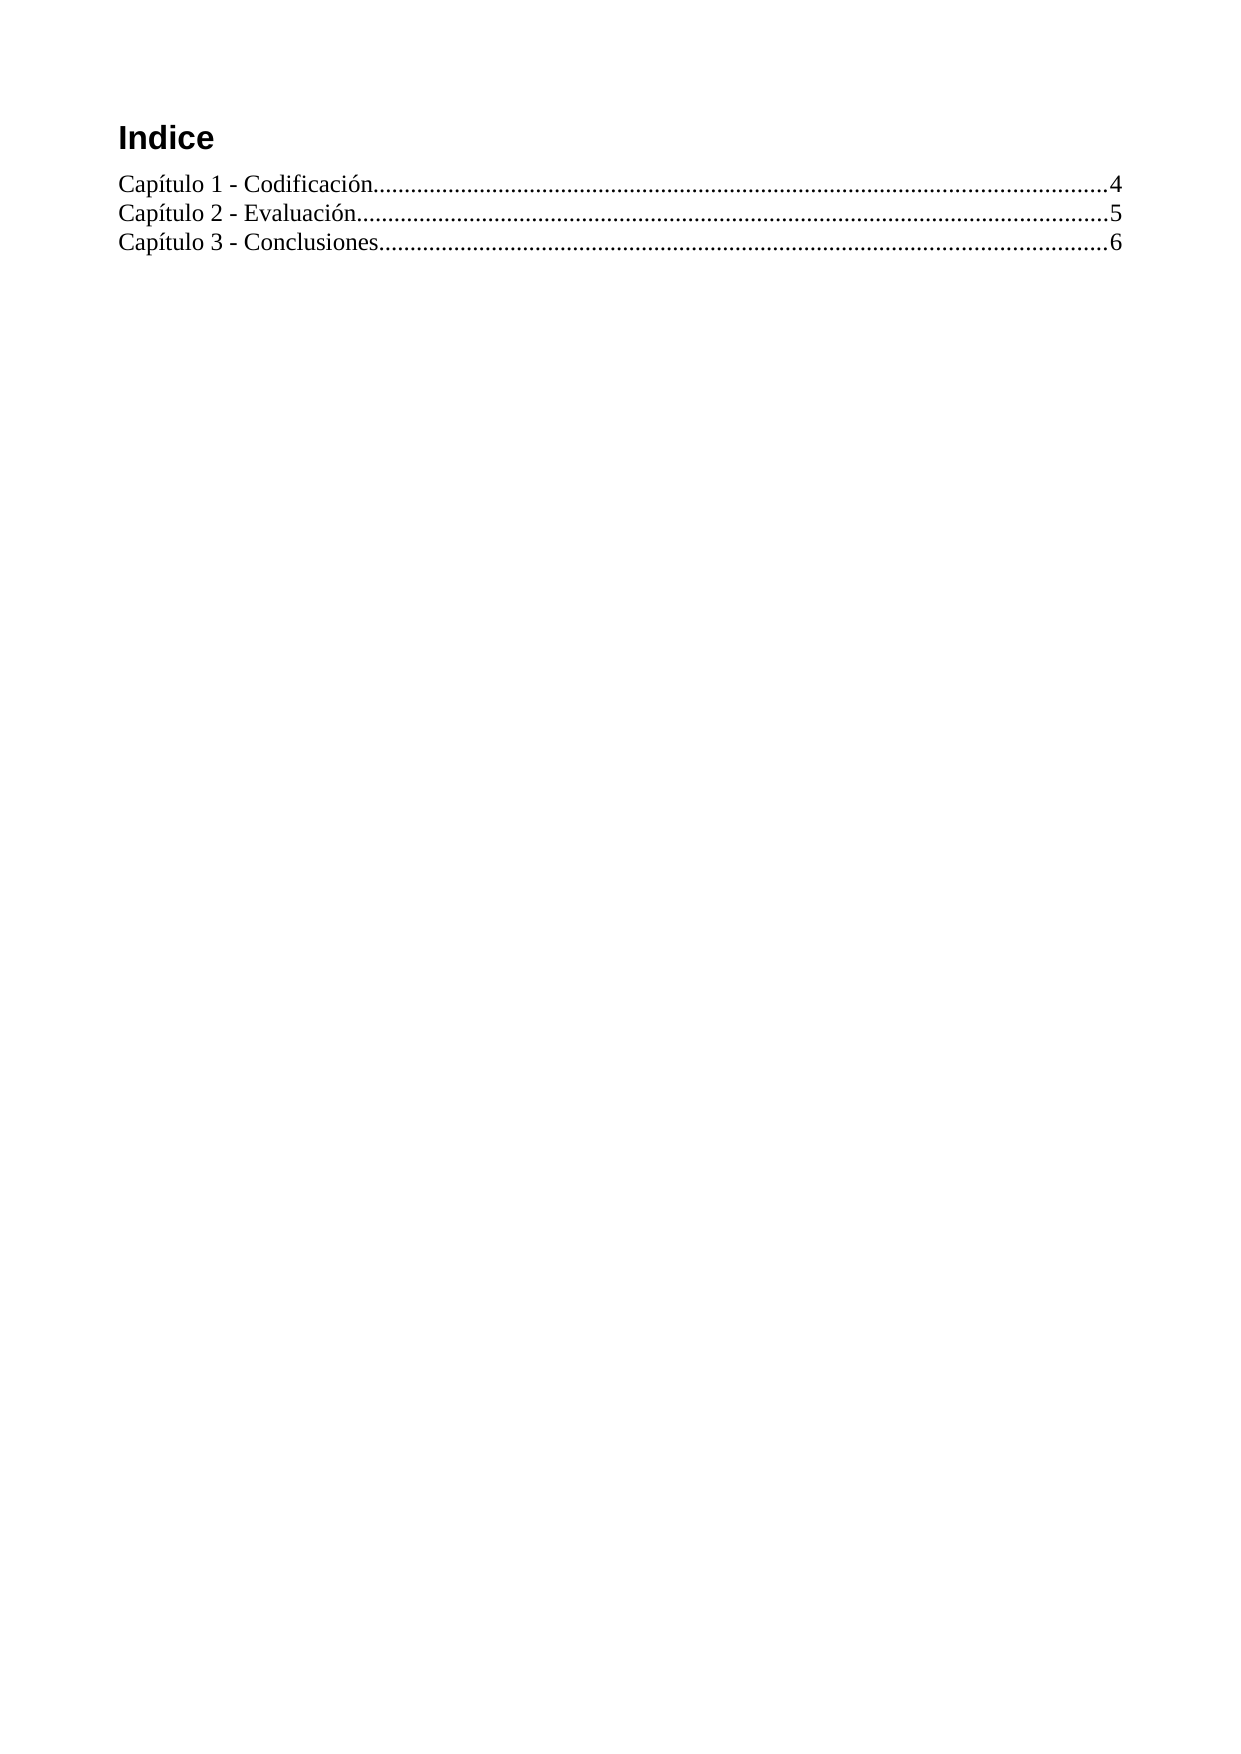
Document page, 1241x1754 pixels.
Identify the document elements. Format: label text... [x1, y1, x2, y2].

text Capítulo 2 - Evaluación 5 [118, 198, 1122, 227]
subtitle Indice [118, 118, 1122, 157]
text Capítulo 1 - Codificación 4 [118, 169, 1122, 198]
text Capítulo 3 - Conclusiones 6 [118, 227, 1122, 255]
